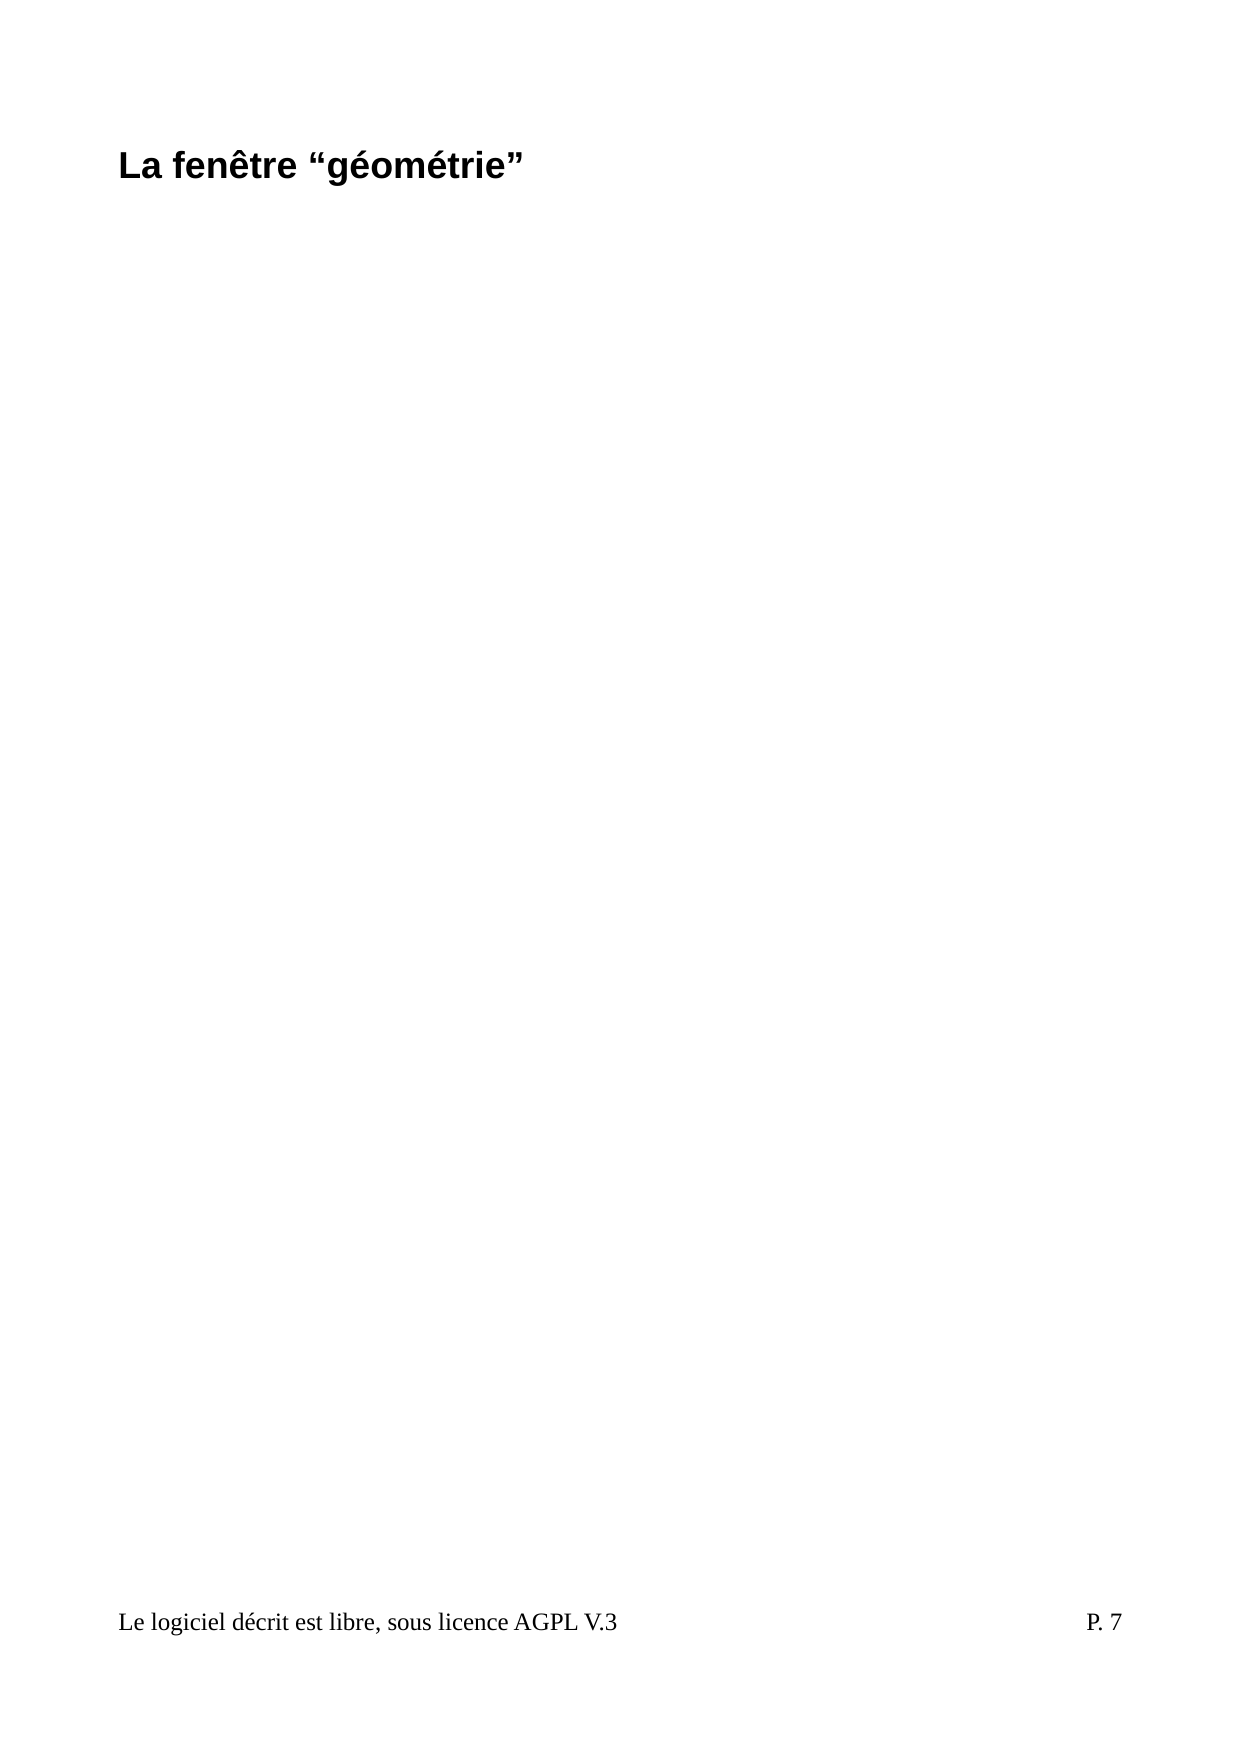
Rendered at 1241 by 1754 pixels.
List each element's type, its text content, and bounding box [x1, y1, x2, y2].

subtitle La fenêtre “géométrie” [118, 143, 1122, 186]
